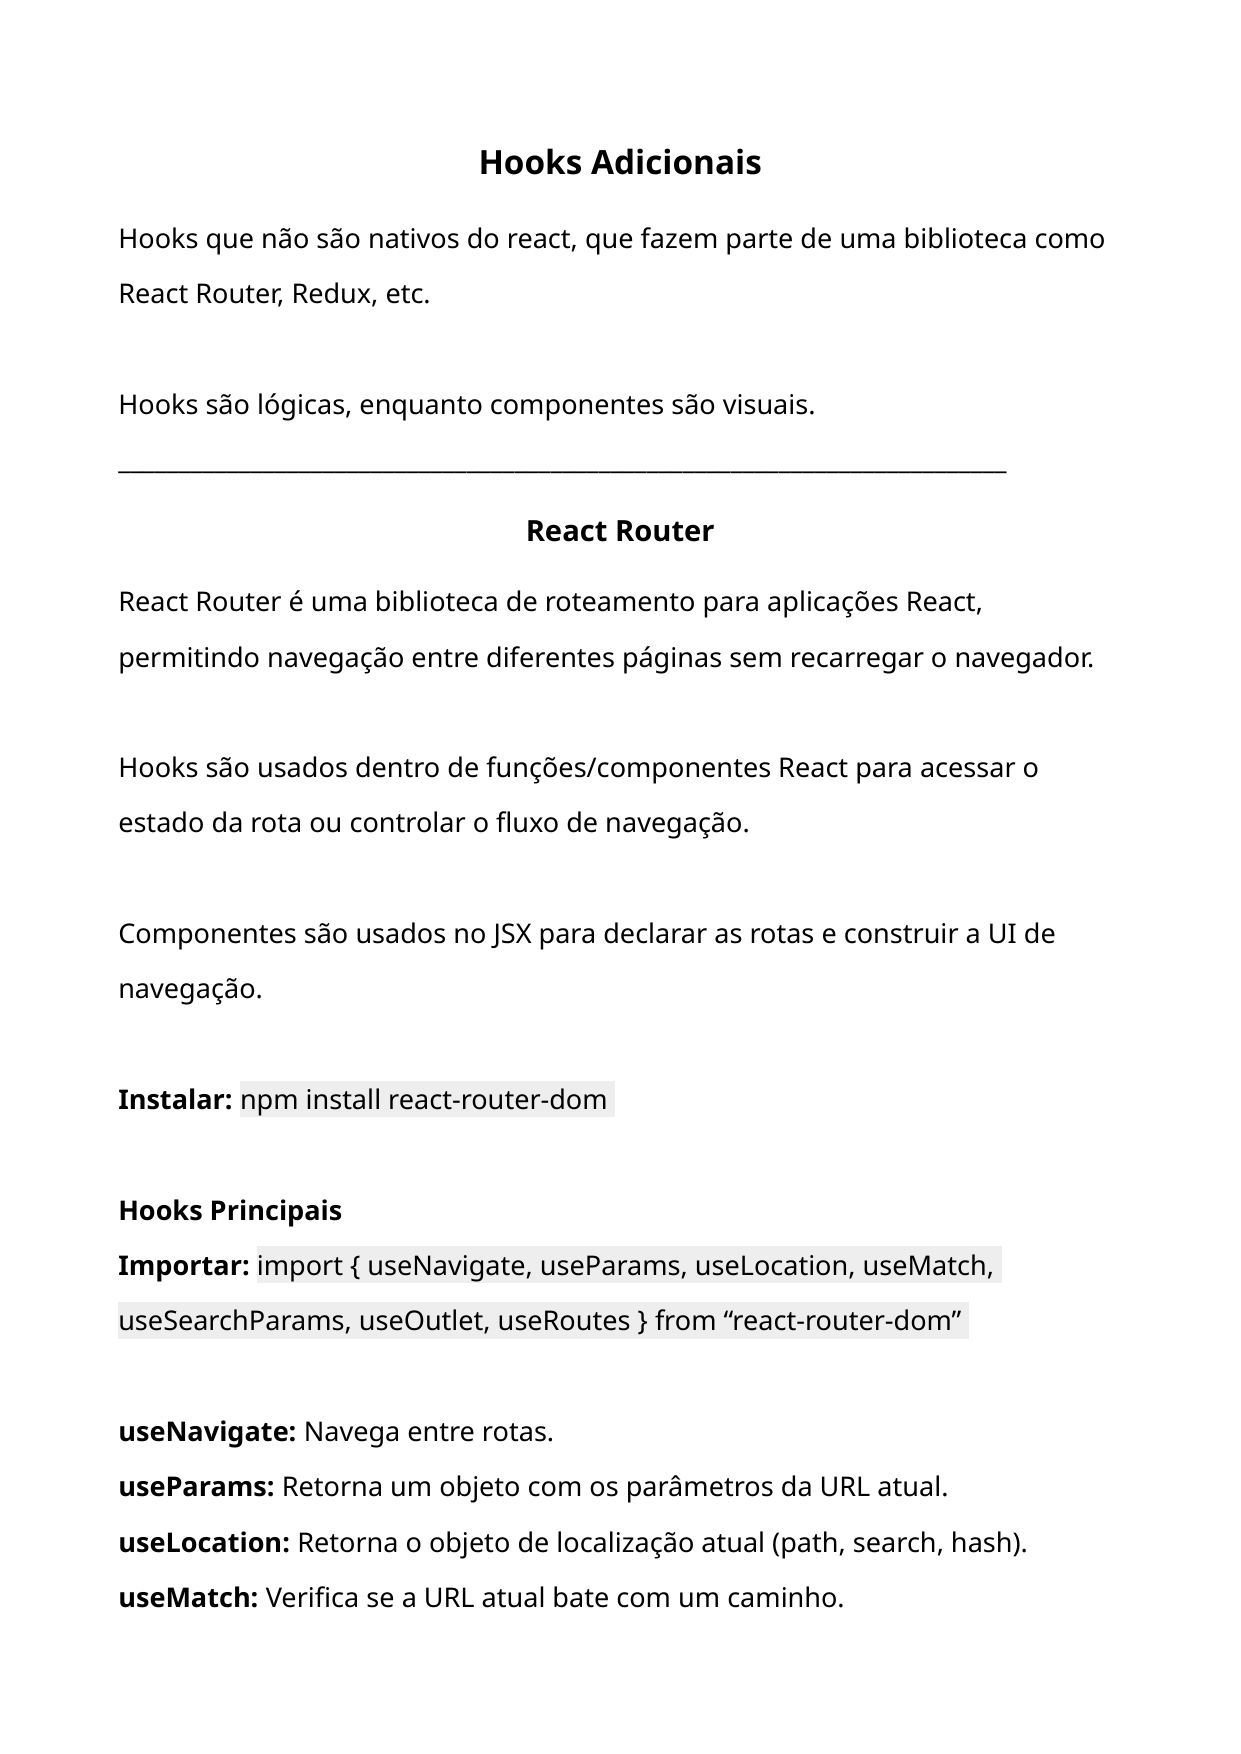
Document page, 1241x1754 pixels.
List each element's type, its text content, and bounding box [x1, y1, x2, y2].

subtitle React Router [118, 511, 1122, 550]
text __________________________________________________________________________ [118, 441, 1122, 478]
text Hooks são lógicas, enquanto componentes são visuais. [118, 386, 1122, 422]
text Importar: import { useNavigate, useParams, useLocation, useMatch, useSearchParams, useOutlet, useRoutes } from “react-router-dom” [118, 1246, 1122, 1339]
text useParams: Retorna um objeto com os parâmetros da URL atual. [118, 1468, 1122, 1504]
text Instalar: npm install react-router-dom [118, 1081, 1122, 1117]
subtitle Hooks Adicionais [118, 139, 1122, 184]
text useNavigate: Navega entre rotas. [118, 1412, 1122, 1449]
text Hooks que não são nativos do react, que fazem parte de uma biblioteca como React Router, Redux, etc. [118, 219, 1122, 312]
text React Router é uma biblioteca de roteamento para aplicações React, permitindo navegação entre diferentes páginas sem recarregar o navegador. [118, 583, 1122, 675]
text useMatch: Verifica se a URL atual bate com um caminho. [118, 1578, 1122, 1615]
text useLocation: Retorna o objeto de localização atual (path, search, hash). [118, 1523, 1122, 1560]
text Hooks são usados dentro de funções/componentes React para acessar o estado da rota ou controlar o fluxo de navegação. Componentes são usados no JSX para declarar as rotas e construir a UI de navegação. [118, 749, 1122, 1007]
text Hooks Principais [118, 1191, 1122, 1228]
